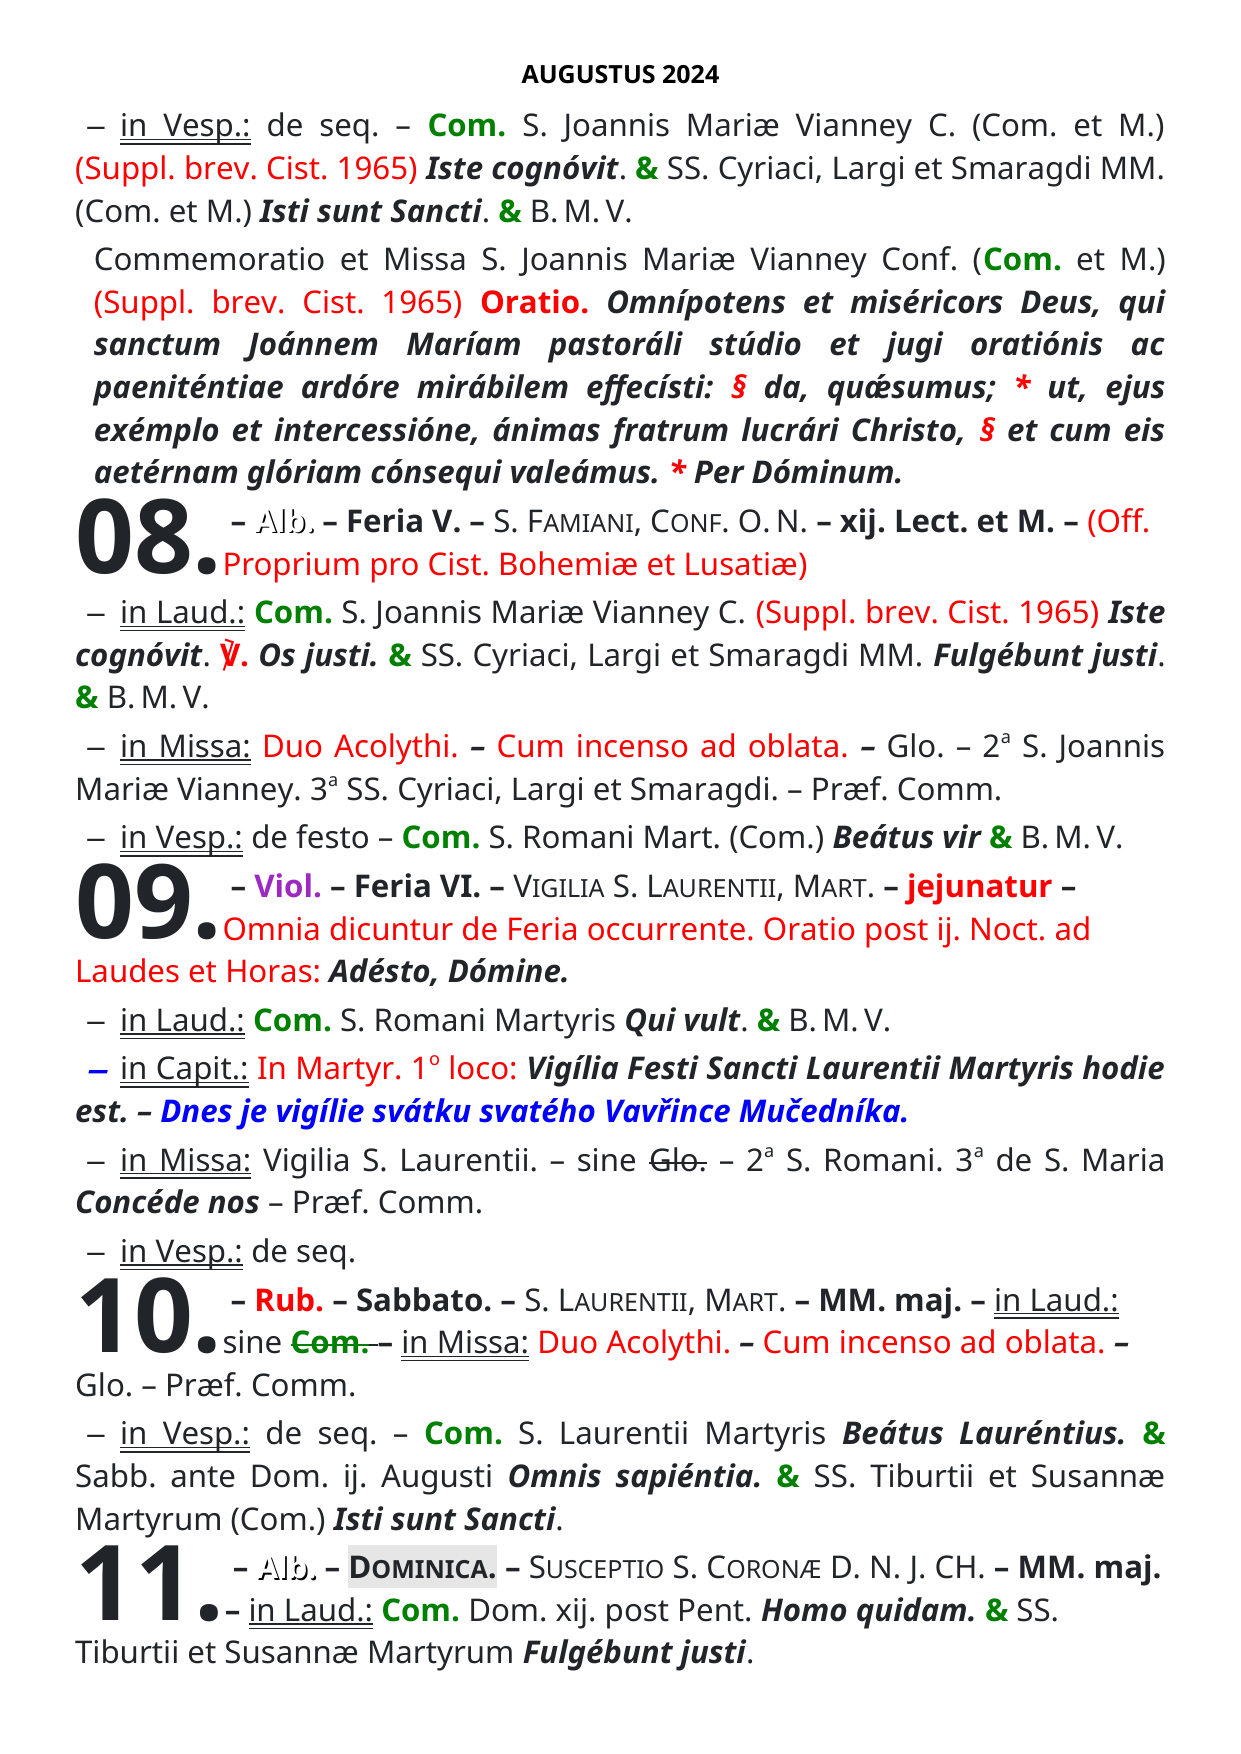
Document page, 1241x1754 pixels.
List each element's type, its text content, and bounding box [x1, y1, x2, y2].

list in Missa: Vigilia S. Laurentii. – sine Glo. – 2a S. Romani. 3a de S. Maria Concéde nos – Præf. Comm. [75, 1138, 1166, 1223]
list in Vesp.: de seq. [75, 1229, 1166, 1271]
text 09. – Viol. – Feria VI. – Vigilia S. Laurentii, Mart. – jejunatur – Omnia dicuntur de Feria occurrente. Oratio post ij. Noct. ad Laudes et Horas: Adésto, Dómine. [75, 864, 1166, 992]
text Commemoratio et Missa S. Joannis Mariæ Vianney Conf. (Com. et M.) (Suppl. brev. Cist. 1965) Oratio. Omnípotens et miséricors Deus, qui sanctum Joánnem Maríam pastoráli stúdio et jugi oratiónis ac paeniténtiae ardóre mirábilem effecísti: § da, quǽsumus; * ut, ejus exémplo et intercessióne, ánimas fratrum lucrári Christo, § et cum eis aetérnam glóriam cónsequi valeámus. * Per Dóminum. [94, 237, 1166, 493]
list in Vesp.: de seq. – Com. S. Joannis Mariæ Vianney C. (Com. et M.) (Suppl. brev. Cist. 1965) Iste cognóvit. & SS. Cyriaci, Largi et Smaragdi MM. (Com. et M.) Isti sunt Sancti. & B. M. V. [75, 103, 1166, 231]
list in Missa: Duo Acolythi. – Cum incenso ad oblata. – Glo. – 2a S. Joannis Mariæ Vianney. 3a SS. Cyriaci, Largi et Smaragdi. – Præf. Comm. [75, 724, 1166, 809]
text 08. – Alb. – Feria V. – S. Famiani, Conf. O. N. – xij. Lect. et M. – (Off. Proprium pro Cist. Bohemiæ et Lusatiæ) [75, 499, 1166, 584]
list in Vesp.: de seq. – Com. S. Laurentii Martyris Beátus Lauréntius. & Sabb. ante Dom. ij. Augusti Omnis sapiéntia. & SS. Tiburtii et Susannæ Martyrum (Com.) Isti sunt Sancti. [75, 1411, 1166, 1539]
list in Laud.: Com. S. Joannis Mariæ Vianney C. (Suppl. brev. Cist. 1965) Iste cognóvit. ℣. Os justi. & SS. Cyriaci, Largi et Smaragdi MM. Fulgébunt justi. & B. M. V. [75, 590, 1166, 718]
list in Laud.: Com. S. Romani Martyris Qui vult. & B. M. V. [75, 998, 1166, 1040]
text 10. – Rub. – Sabbato. – S. Laurentii, Mart. – MM. maj. – in Laud.: sine Com. – in Missa: Duo Acolythi. – Cum incenso ad oblata. – Glo. – Præf. Comm. [75, 1277, 1166, 1405]
text 11. – Alb. – Dominica. – Susceptio S. Coronæ D. N. J. CH. – MM. maj. – in Laud.: Com. Dom. xij. post Pent. Homo quidam. & SS. Tiburtii et Susannæ Martyrum Fulgébunt justi. [75, 1545, 1166, 1673]
list in Capit.: In Martyr. 1o loco: Vigília Festi Sancti Laurentii Martyris hodie est. – Dnes je vigílie svátku svatého Vavřince Mučedníka. [75, 1046, 1166, 1132]
list in Vesp.: de festo – Com. S. Romani Mart. (Com.) Beátus vir & B. M. V. [75, 815, 1166, 858]
